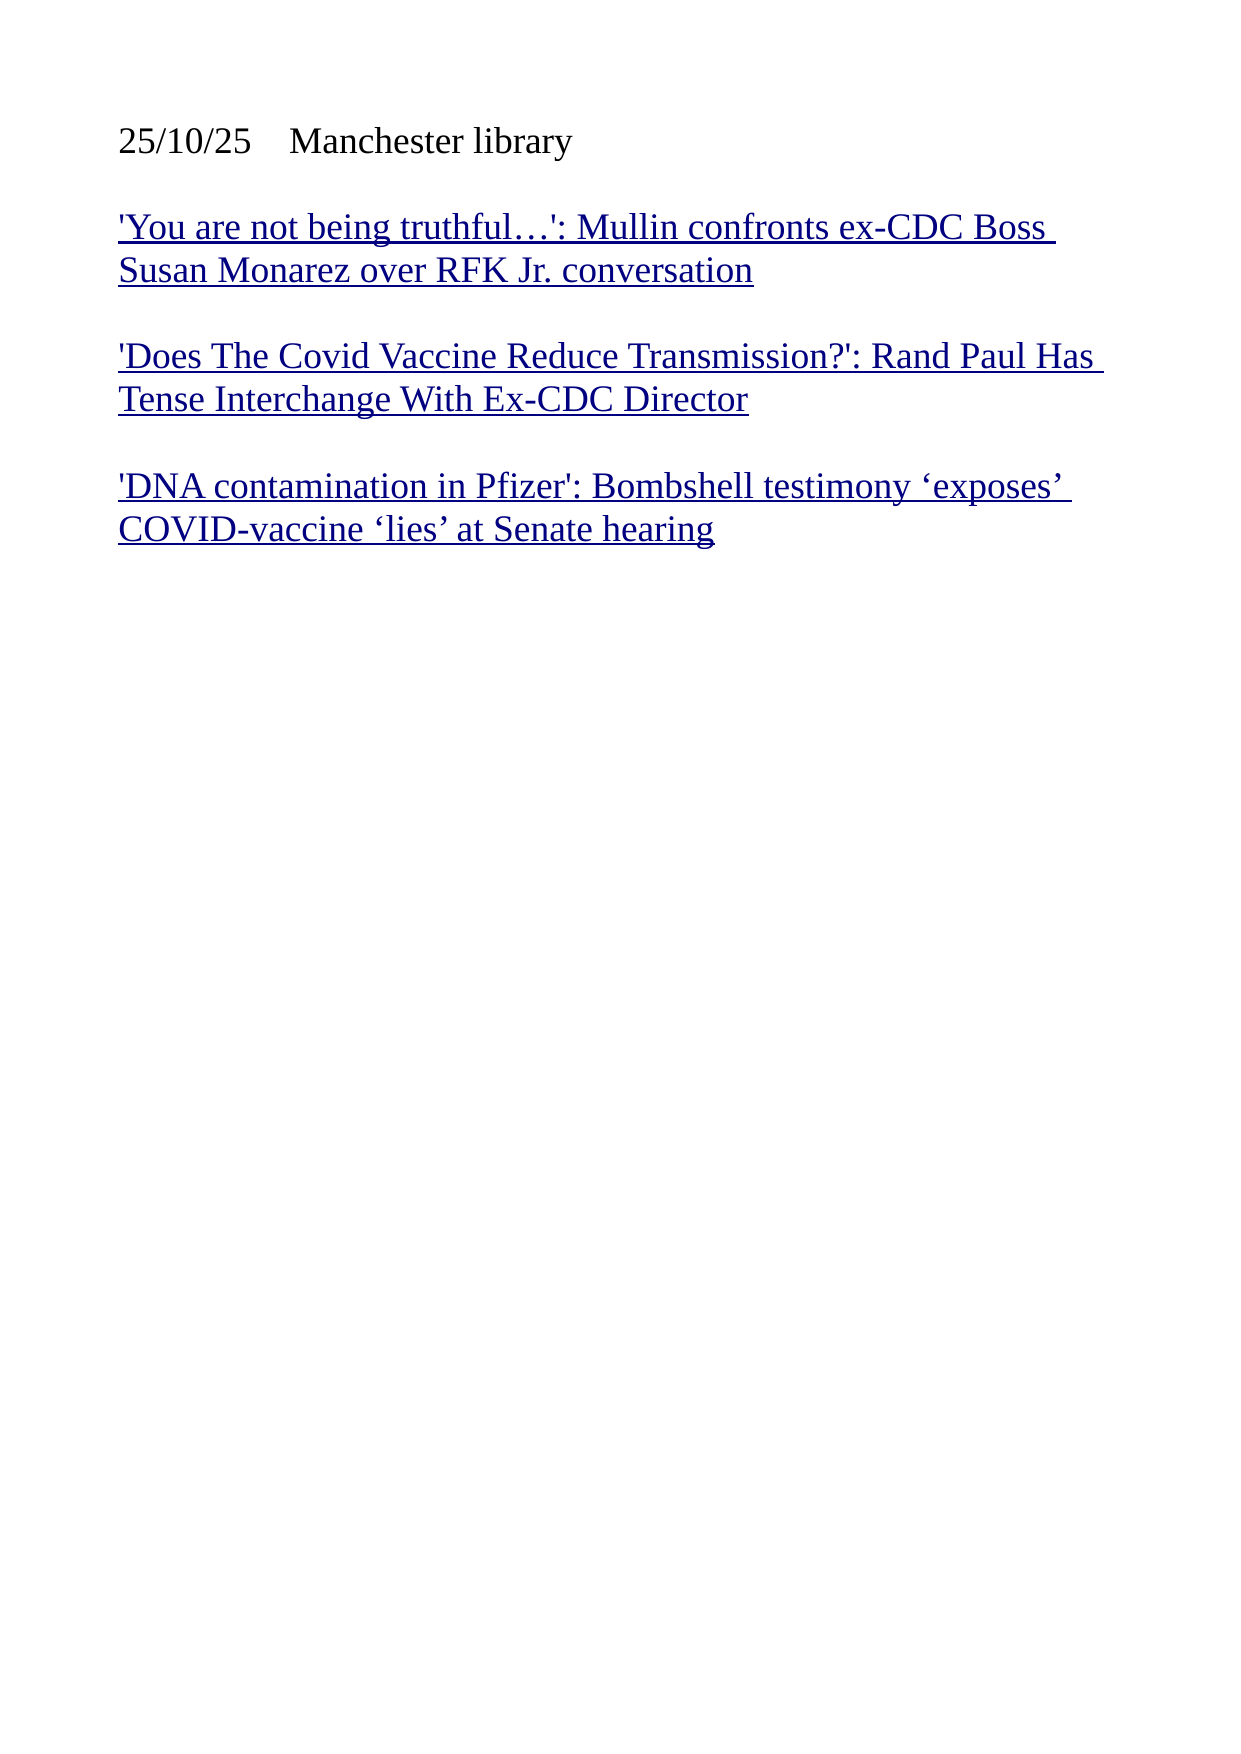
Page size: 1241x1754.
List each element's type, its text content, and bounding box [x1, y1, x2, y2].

text 'DNA contamination in Pfizer': Bombshell testimony ‘exposes’ COVID-vaccine ‘lies’ at Senate hearing [118, 463, 1122, 549]
text 'You are not being truthful…': Mullin confronts ex-CDC Boss Susan Monarez over RFK Jr. conversation [118, 204, 1122, 291]
text 25/10/25 Manchester library [118, 118, 1122, 161]
text 'Does The Covid Vaccine Reduce Transmission?': Rand Paul Has Tense Interchange With Ex-CDC Director [118, 334, 1122, 420]
